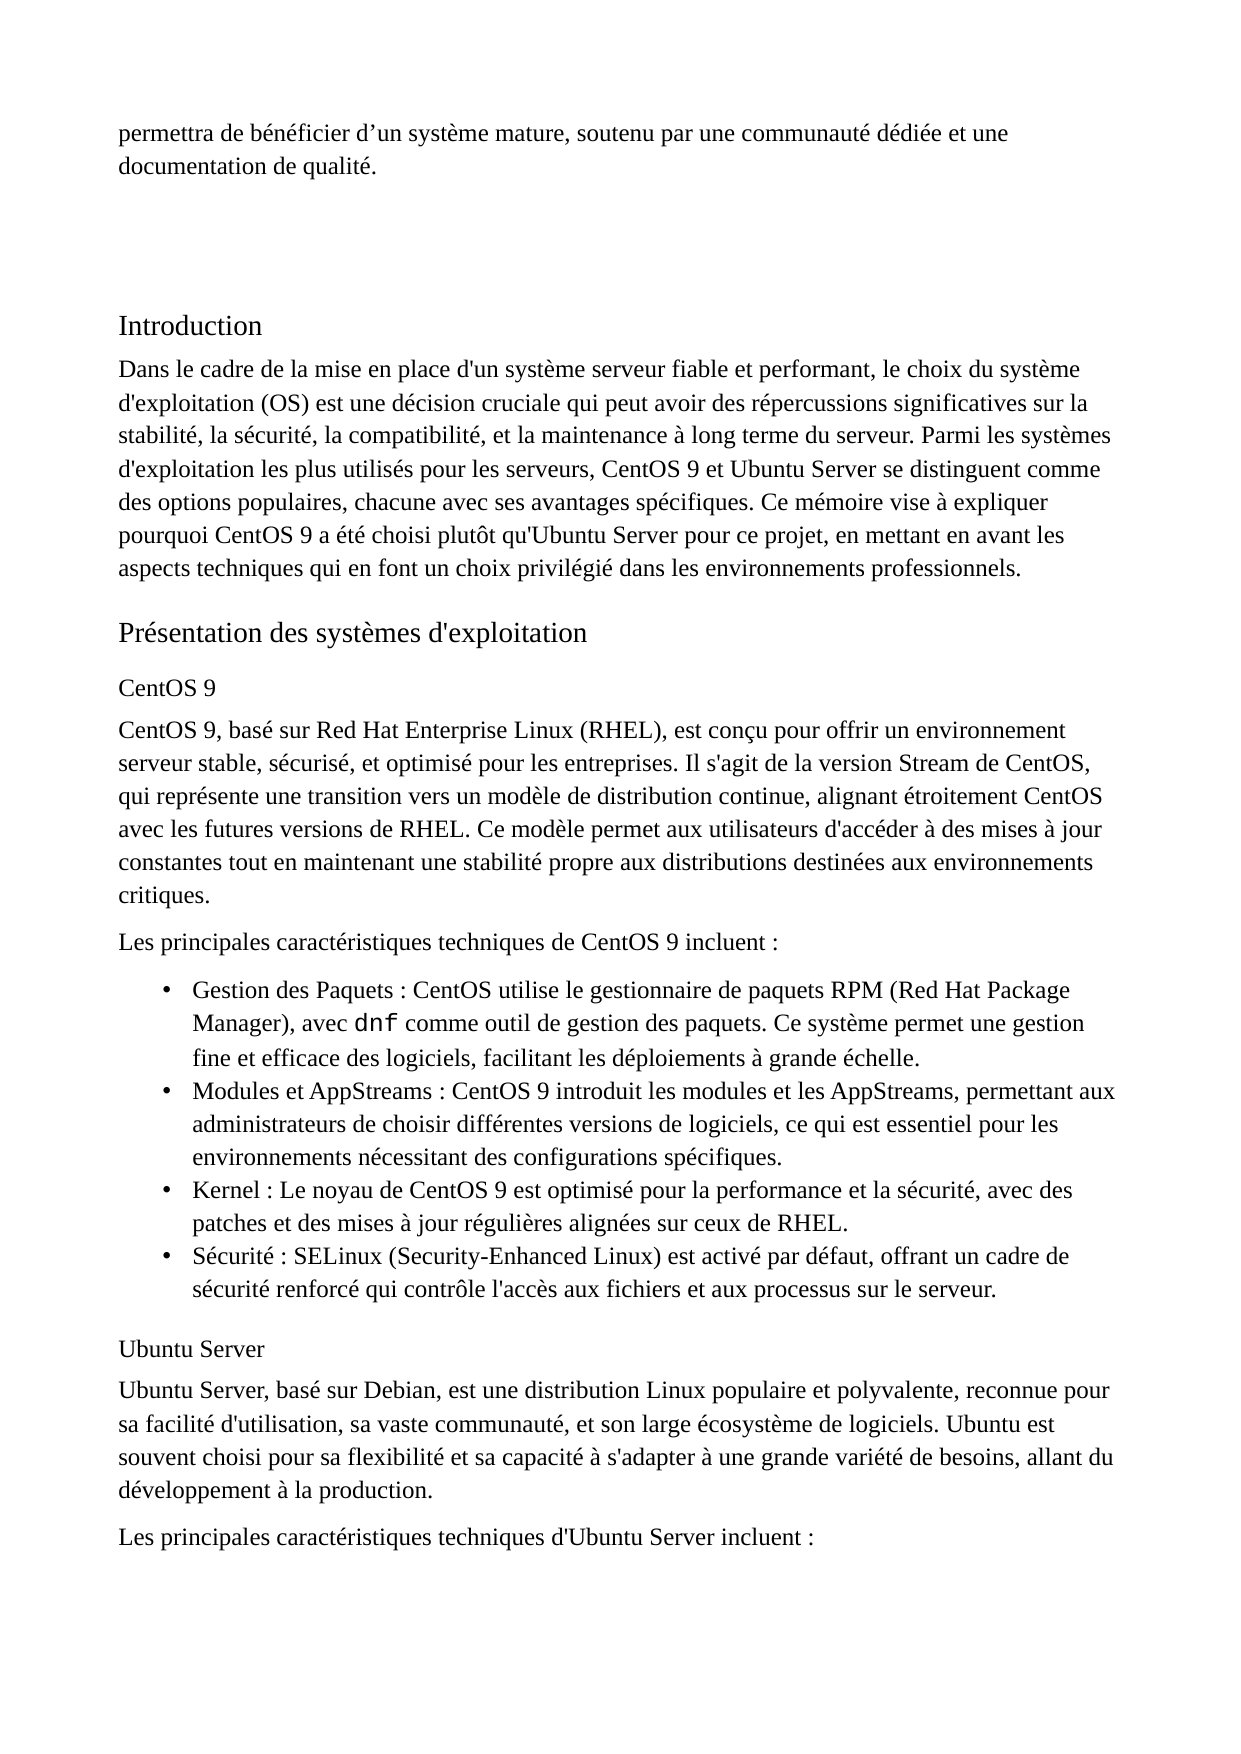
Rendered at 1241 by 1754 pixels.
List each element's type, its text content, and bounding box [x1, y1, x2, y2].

subtitle Présentation des systèmes d'exploitation [118, 615, 1122, 648]
text Ubuntu Server, basé sur Debian, est une distribution Linux populaire et polyvalente, reconnue pour sa facilité d'utilisation, sa vaste communauté, et son large écosystème de logiciels. Ubuntu est souvent choisi pour sa flexibilité et sa capacité à s'adapter à une grande variété de besoins, allant du développement à la production. [118, 1376, 1122, 1503]
list Sécurité : SELinux (Security-Enhanced Linux) est activé par défaut, offrant un cadre de sécurité renforcé qui contrôle l'accès aux fichiers et aux processus sur le serveur. [162, 1241, 1122, 1303]
list Kernel : Le noyau de CentOS 9 est optimisé pour la performance et la sécurité, avec des patches et des mises à jour régulières alignées sur ceux de RHEL. [162, 1175, 1122, 1237]
text permettra de bénéficier d’un système mature, soutenu par une communauté dédiée et une documentation de qualité. [118, 118, 1122, 180]
list Gestion des Paquets : CentOS utilise le gestionnaire de paquets RPM (Red Hat Package Manager), avec dnf comme outil de gestion des paquets. Ce système permet une gestion fine et efficace des logiciels, facilitant les déploiements à grande échelle. [162, 975, 1122, 1072]
text CentOS 9, basé sur Red Hat Enterprise Linux (RHEL), est conçu pour offrir un environnement serveur stable, sécurisé, et optimisé pour les entreprises. Il s'agit de la version Stream de CentOS, qui représente une transition vers un modèle de distribution continue, alignant étroitement CentOS avec les futures versions de RHEL. Ce modèle permet aux utilisateurs d'accéder à des mises à jour constantes tout en maintenant une stabilité propre aux distributions destinées aux environnements critiques. [118, 715, 1122, 908]
text Les principales caractéristiques techniques d'Ubuntu Server incluent : [118, 1522, 1122, 1551]
text Les principales caractéristiques techniques de CentOS 9 incluent : [118, 927, 1122, 956]
subtitle CentOS 9 [118, 673, 1122, 702]
subtitle Ubuntu Server [118, 1334, 1122, 1363]
subtitle Introduction [118, 308, 1122, 342]
text Dans le cadre de la mise en place d'un système serveur fiable et performant, le choix du système d'exploitation (OS) est une décision cruciale qui peut avoir des répercussions significatives sur la stabilité, la sécurité, la compatibilité, et la maintenance à long terme du serveur. Parmi les systèmes d'exploitation les plus utilisés pour les serveurs, CentOS 9 et Ubuntu Server se distinguent comme des options populaires, chacune avec ses avantages spécifiques. Ce mémoire vise à expliquer pourquoi CentOS 9 a été choisi plutôt qu'Ubuntu Server pour ce projet, en mettant en avant les aspects techniques qui en font un choix privilégié dans les environnements professionnels. [118, 354, 1122, 581]
list Modules et AppStreams : CentOS 9 introduit les modules et les AppStreams, permettant aux administrateurs de choisir différentes versions de logiciels, ce qui est essentiel pour les environnements nécessitant des configurations spécifiques. [162, 1076, 1122, 1171]
